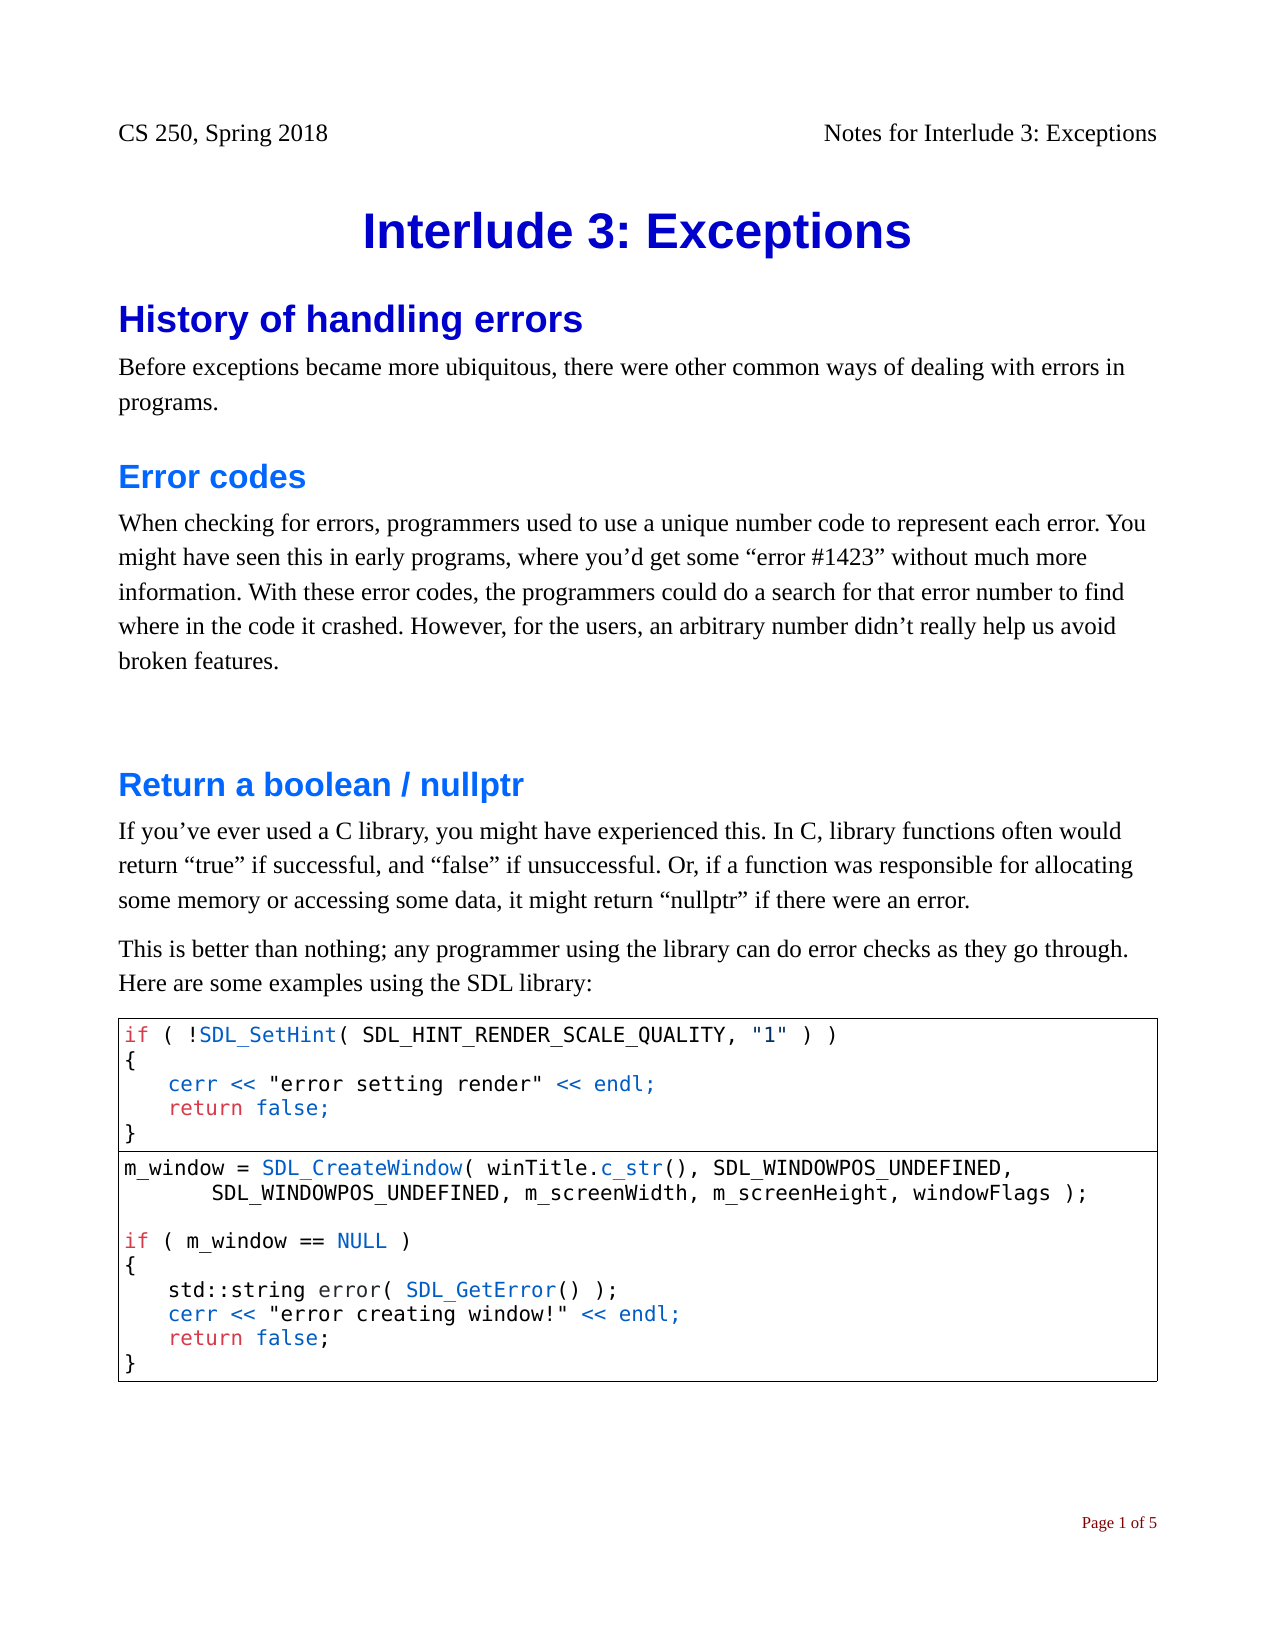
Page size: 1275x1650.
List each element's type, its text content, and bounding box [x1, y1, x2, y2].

subtitle History of handling errors [118, 296, 1157, 340]
text Before exceptions became more ubiquitous, there were other common ways of dealing with errors in programs. [118, 352, 1157, 416]
subtitle Return a boolean / nullptr [118, 765, 1157, 803]
table_cell m_window = SDL_CreateWindow( winTitle.c_str(), SDL_WINDOWPOS_UNDEFINED, SDL_WINDOWPOS_UNDEFINED, m_screenWidth, m_screenHeight, windowFlags ); if ( m_window == NULL ) { std::string error( SDL_GetError() ); cerr << "error creating window!" << endl; return false; } [119, 1152, 1157, 1381]
subtitle Error codes [118, 457, 1157, 496]
table_header if ( !SDL_SetHint( SDL_HINT_RENDER_SCALE_QUALITY, "1" ) ) { cerr << "error setting render" << endl; return false; } [119, 1019, 1157, 1151]
title Interlude 3: Exceptions [118, 201, 1157, 259]
text This is better than nothing; any programmer using the library can do error checks as they go through. Here are some examples using the SDL library: [118, 934, 1157, 997]
text When checking for errors, programmers used to use a unique number code to represent each error. You might have seen this in early programs, where you’d get some “error #1423” without much more information. With these error codes, the programmers could do a search for that error number to find where in the code it crashed. However, for the users, an arbitrary number didn’t really help us avoid broken features. [118, 508, 1157, 675]
text If you’ve ever used a C library, you might have experienced this. In C, library functions often would return “true” if successful, and “false” if unsuccessful. Or, if a function was responsible for allocating some memory or accessing some data, it might return “nullptr” if there were an error. [118, 816, 1157, 914]
